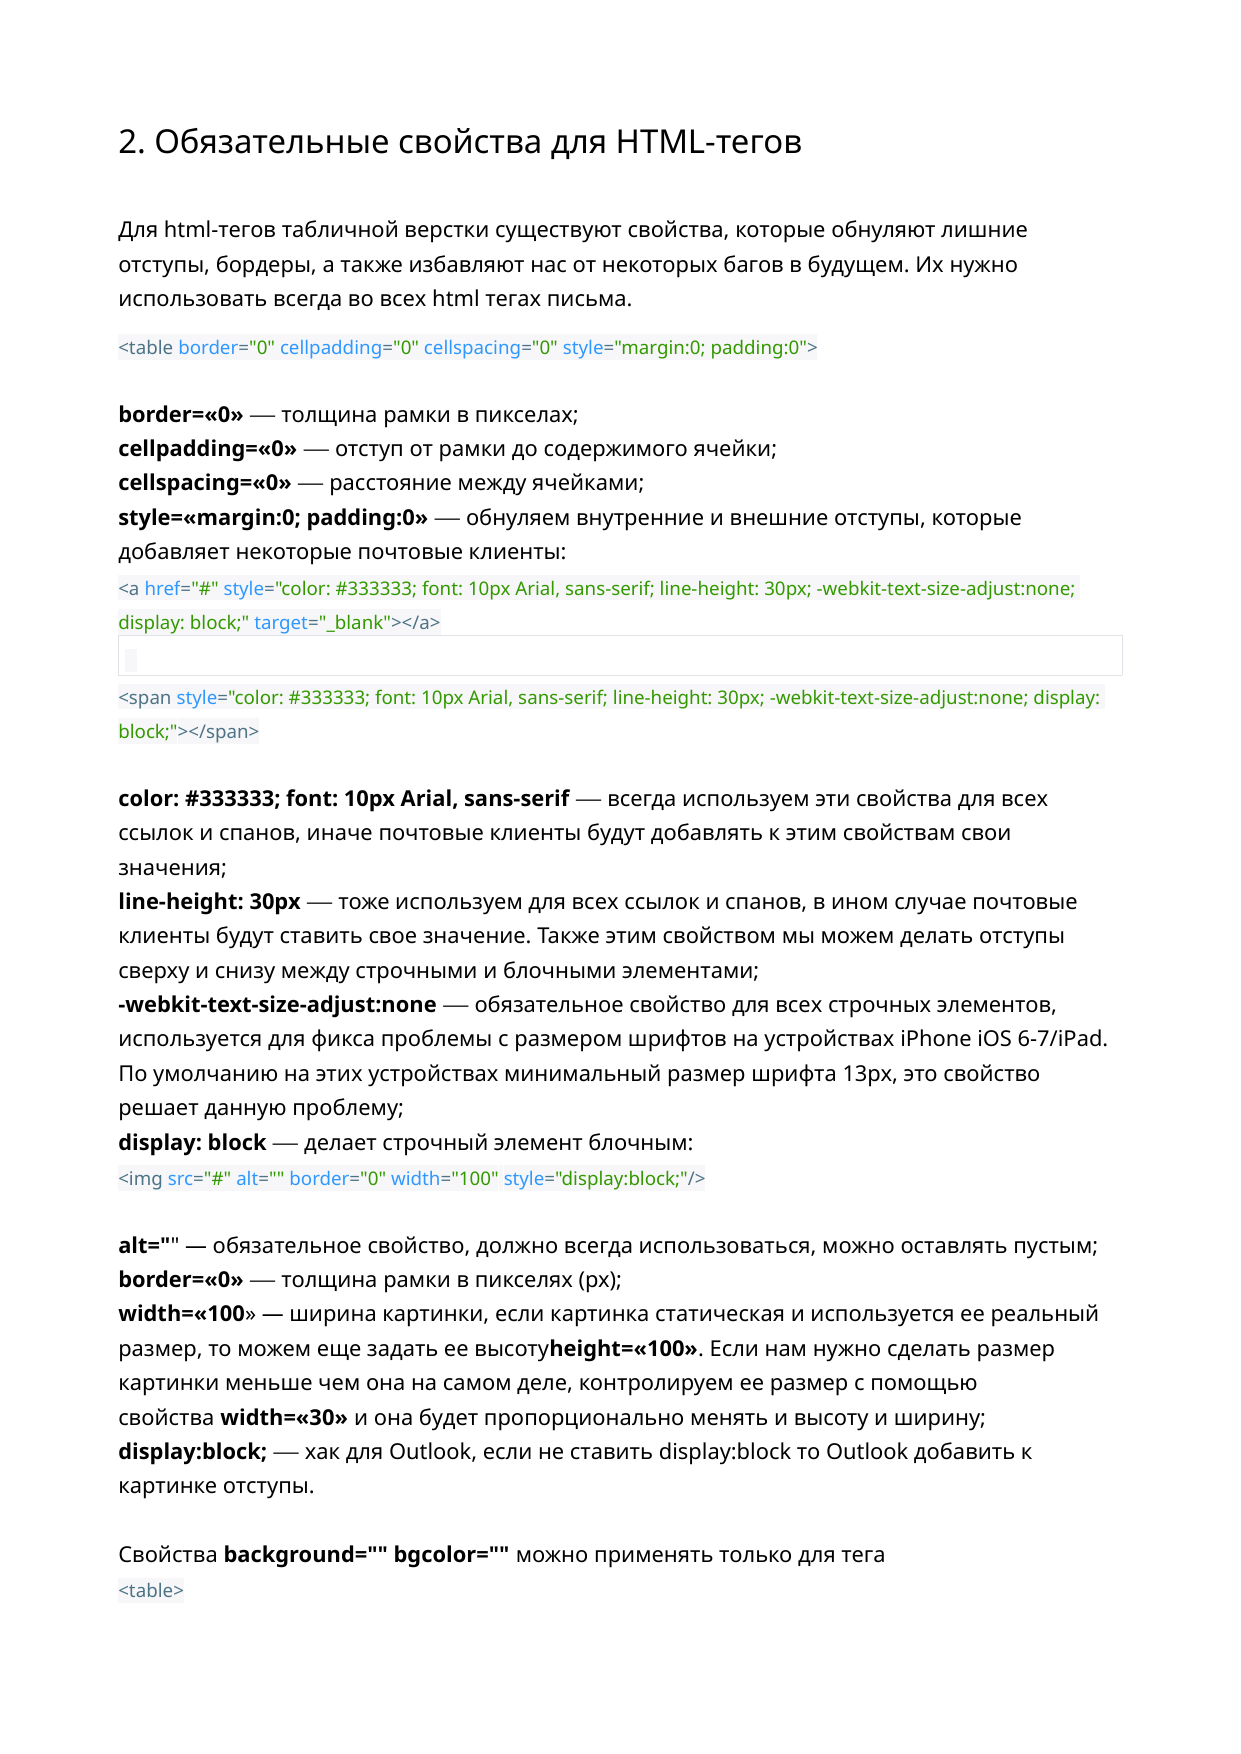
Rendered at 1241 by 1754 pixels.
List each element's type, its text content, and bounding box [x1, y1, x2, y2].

text <img src="#" alt="" border="0" width="100" style="display:block;"/> [118, 1156, 1122, 1191]
text <span style="color: #333333; font: 10px Arial, sans-serif; line-height: 30px; -webkit-text-size-adjust:none; display: block;"></span> [118, 676, 1122, 744]
text <table border="0" cellpadding="0" cellspacing="0" style="margin:0; padding:0"> [118, 325, 1122, 360]
text <a href="#" style="color: #333333; font: 10px Arial, sans-serif; line-height: 30px; -webkit-text-size-adjust:none; display: block;" target="_blank"></a> [118, 566, 1122, 635]
text border=«0» — толщина рамки в пикселах; cellpadding=«0» — отступ от рамки до содержимого ячейки; cellspacing=«0» — расстояние между ячейками; style=«margin:0; padding:0» — обнуляем внутренние и внешние отступы, которые добавляет некоторые почтовые клиенты: [118, 360, 1122, 566]
subtitle 2. Обязательные свойства для HTML-тегов [118, 118, 1122, 163]
text <table> [118, 1569, 1122, 1603]
text color: #333333; font: 10px Arial, sans-serif — всегда используем эти свойства для всех ссылок и спанов, иначе почтовые клиенты будут добавлять к этим свойствам свои значения; line-height: 30px — тоже используем для всех ссылок и спанов, в ином случае почтовые клиенты будут ставить свое значение. Также этим свойством мы можем делать отступы сверху и снизу между строчными и блочными элементами; -webkit-text-size-adjust:none — обязательное свойство для всех строчных элементов, используется для фикса проблемы с размером шрифтов на устройствах iPhone iOS 6-7/iPad. По умолчанию на этих устройствах минимальный размер шрифта 13px, это свойство решает данную проблему; display: block — делает строчный элемент блочным: [118, 744, 1122, 1156]
text Для html-тегов табличной верстки существуют свойства, которые обнуляют лишние отступы, бордеры, а также избавляют нас от некоторых багов в будущем. Их нужно использовать всегда во всех html тегах письма. [118, 175, 1122, 313]
text alt="" — обязательное свойство, должно всегда использоваться, можно оставлять пустым; border=«0» — толщина рамки в пикселях (px); width=«100» — ширина картинки, если картинка статическая и используется ее реальный размер, то можем еще задать ее высотуheight=«100». Если нам нужно сделать размер картинки меньше чем она на самом деле, контролируем ее размер с помощью свойства width=«30» и она будет пропорционально менять и высоту и ширину; display:block; — хак для Outlook, если не ставить display:block то Outlook добавить к картинке отступы. Свойства background="" bgcolor="" можно применять только для тега [118, 1191, 1122, 1569]
